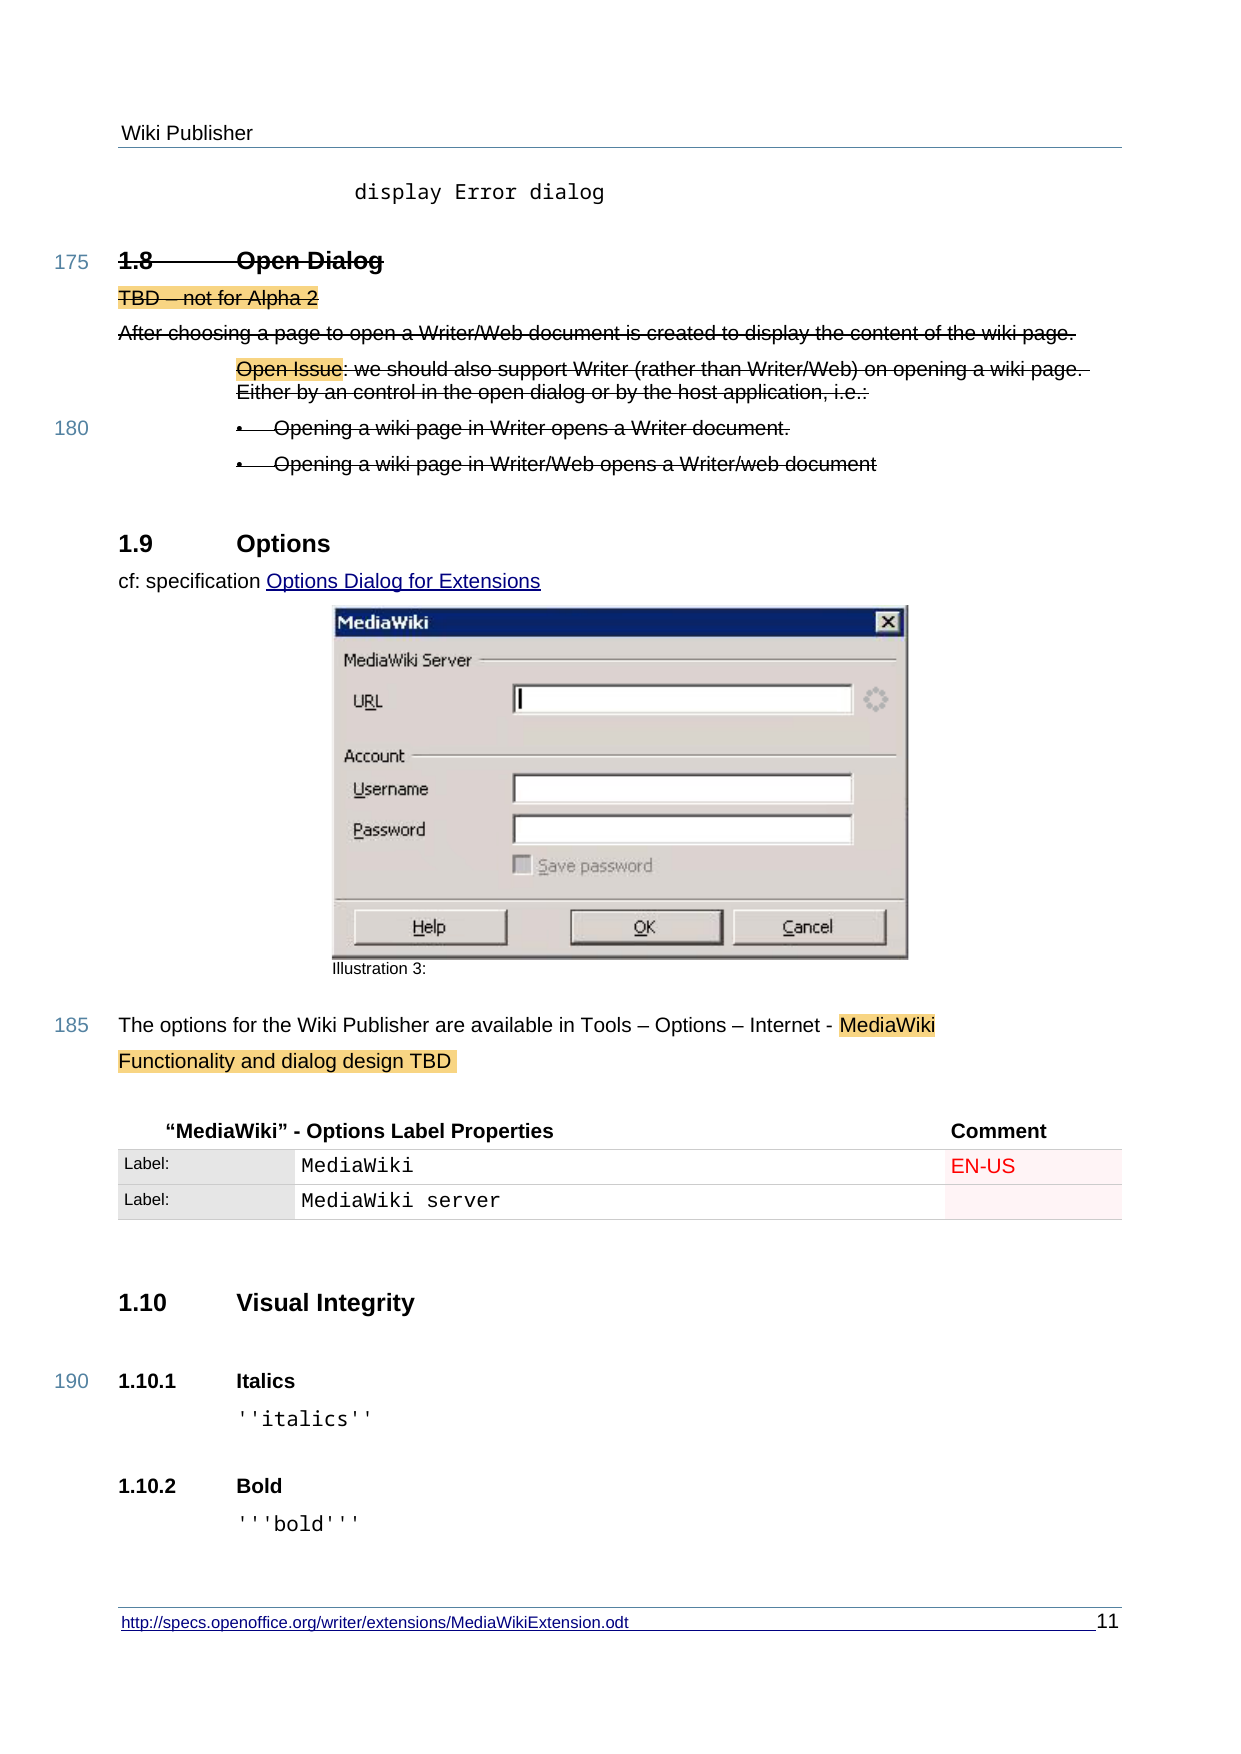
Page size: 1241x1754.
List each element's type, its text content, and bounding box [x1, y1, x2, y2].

table_cell EN-US [945, 1150, 1122, 1184]
text Open Issue: we should also support Writer (rather than Writer/Web) on opening a wiki page. Either by an control in the open dialog or by the host application, i.e.: [236, 358, 1122, 404]
subtitle Visual Integrity [118, 1288, 1122, 1316]
list Opening a wiki page in Writer opens a Writer document. [236, 417, 1122, 440]
list Opening a wiki page in Writer/Web opens a Writer/web document [236, 452, 1122, 476]
text display Error dialog [118, 177, 1122, 205]
table_cell MediaWiki server [295, 1185, 945, 1219]
table_cell Label: [118, 1150, 295, 1184]
text '''bold''' [118, 1509, 1122, 1538]
subtitle Options [118, 529, 1122, 557]
table_cell [945, 1185, 1122, 1219]
text cf: specification Options Dialog for Extensions [118, 569, 1122, 592]
text TBD – not for Alpha 2 [118, 286, 1122, 309]
text The options for the Wiki Publisher are available in Tools – Options – Internet - MediaWiki [118, 1014, 1122, 1037]
text Functionality and dialog design TBD [118, 1050, 1122, 1073]
picture [331, 605, 909, 960]
table_header Comment [945, 1113, 1122, 1149]
subtitle Italics [118, 1369, 1122, 1393]
text Illustration 3: [332, 960, 908, 978]
table_header “MediaWiki” - Options Label Properties [118, 1113, 945, 1149]
text After choosing a page to open a Writer/Web document is created to display the content of the wiki page. [118, 322, 1122, 345]
subtitle Bold [118, 1474, 1122, 1498]
subtitle Open Dialog [118, 247, 1122, 274]
table_cell MediaWiki [295, 1150, 945, 1184]
text ''italics'' [118, 1404, 1122, 1433]
table_cell Label: [118, 1185, 295, 1219]
